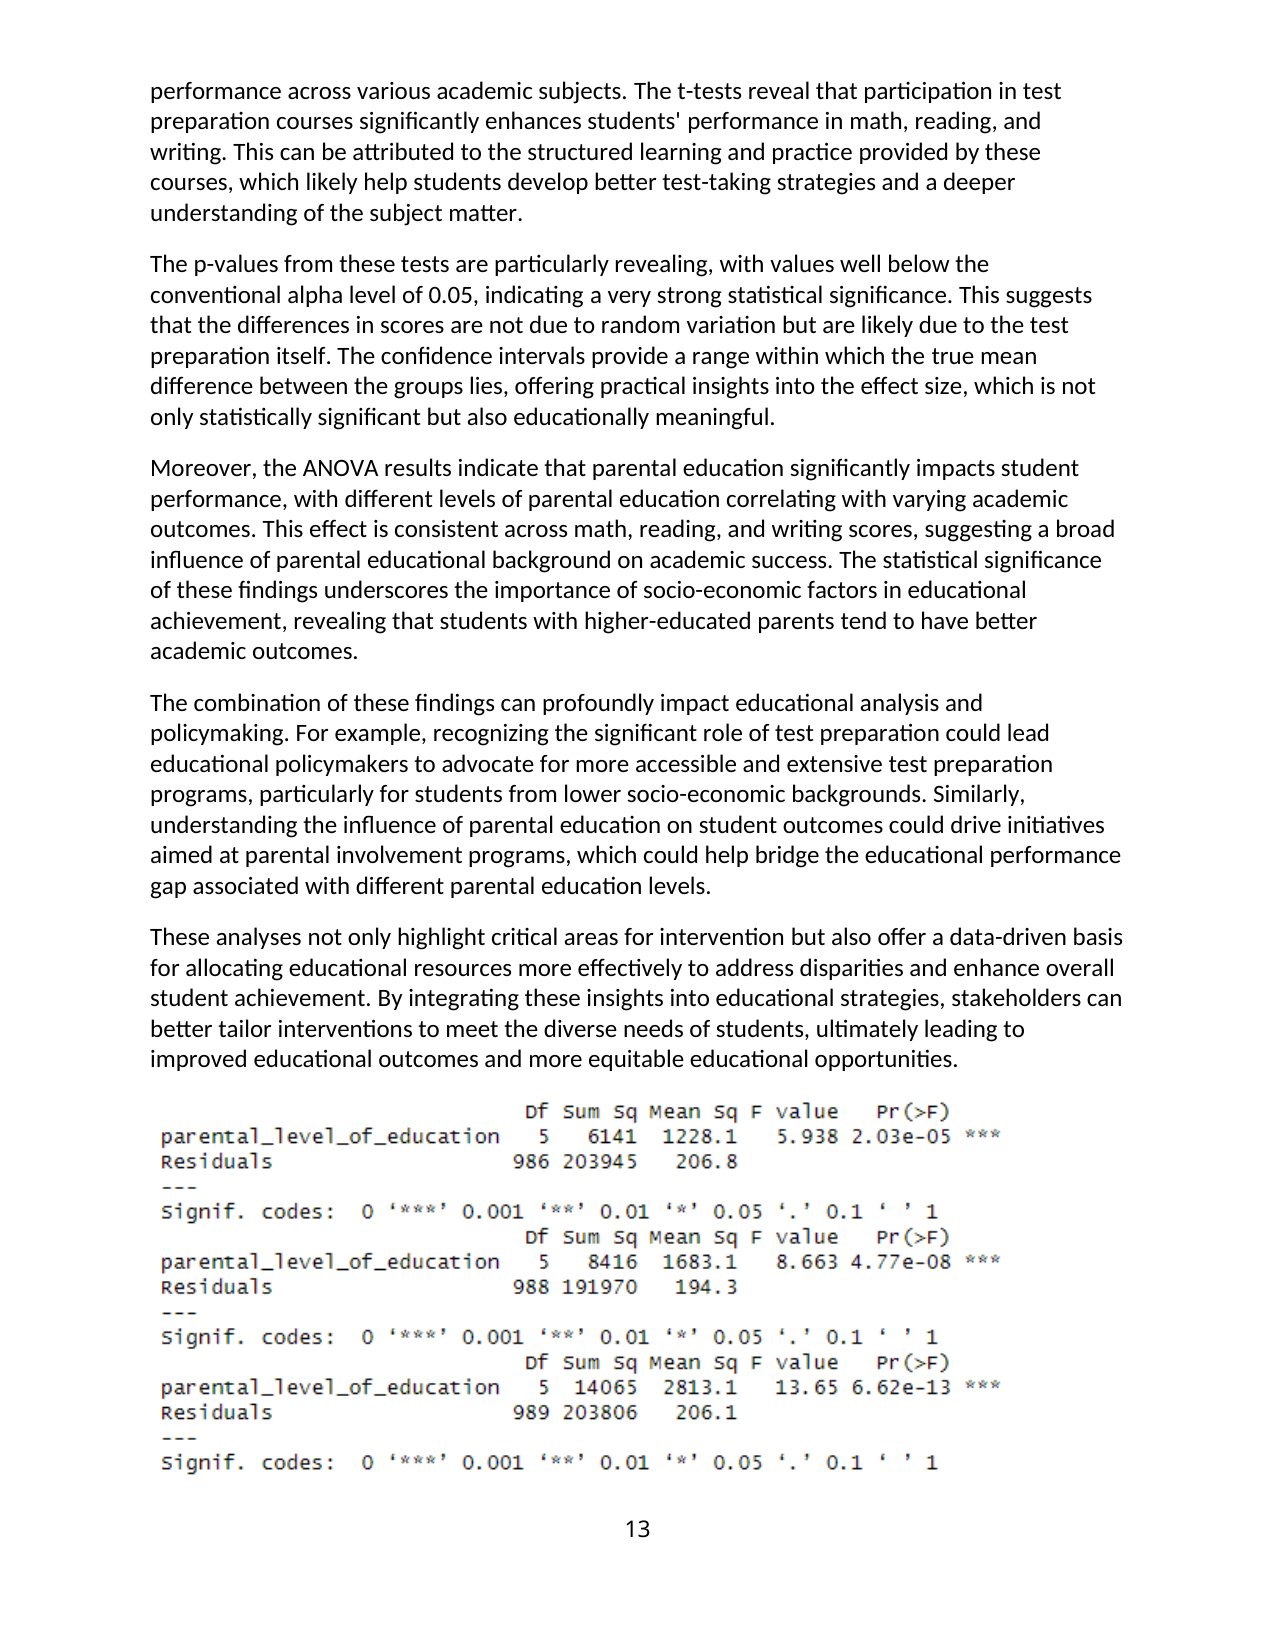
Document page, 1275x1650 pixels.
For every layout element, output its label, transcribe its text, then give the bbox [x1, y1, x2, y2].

text Moreover, the ANOVA results indicate that parental education significantly impacts student performance, with different levels of parental education correlating with varying academic outcomes. This effect is consistent across math, reading, and writing scores, suggesting a broad influence of parental educational background on academic success. The statistical significance of these findings underscores the importance of socio-economic factors in educational achievement, revealing that students with higher-educated parents tend to have better academic outcomes. [150, 452, 1125, 666]
text The combination of these findings can profoundly impact educational analysis and policymaking. For example, recognizing the significant role of test preparation could lead educational policymakers to advocate for more accessible and extensive test preparation programs, particularly for students from lower socio-economic backgrounds. Similarly, understanding the influence of parental education on student outcomes could drive initiatives aimed at parental involvement programs, which could help bridge the educational performance gap associated with different parental education levels. [150, 687, 1125, 901]
text The p-values from these tests are particularly revealing, with values well below the conventional alpha level of 0.05, indicating a very strong statistical significance. This suggests that the differences in scores are not due to random variation but are likely due to the test preparation itself. The confidence intervals provide a range within which the true mean difference between the groups lies, offering practical insights into the effect size, which is not only statistically significant but also educationally meaningful. [150, 248, 1125, 432]
text performance across various academic subjects. The t-tests reveal that participation in test preparation courses significantly enhances students' performance in math, reading, and writing. This can be attributed to the structured learning and practice provided by these courses, which likely help students develop better test-taking strategies and a deeper understanding of the subject matter. [150, 75, 1125, 228]
text These analyses not only highlight critical areas for intervention but also offer a data-driven basis for allocating educational resources more effectively to address disparities and enhance overall student achievement. By integrating these insights into educational strategies, stakeholders can better tailor interventions to meet the diverse needs of students, ultimately leading to improved educational outcomes and more equitable educational opportunities. [150, 921, 1125, 1476]
